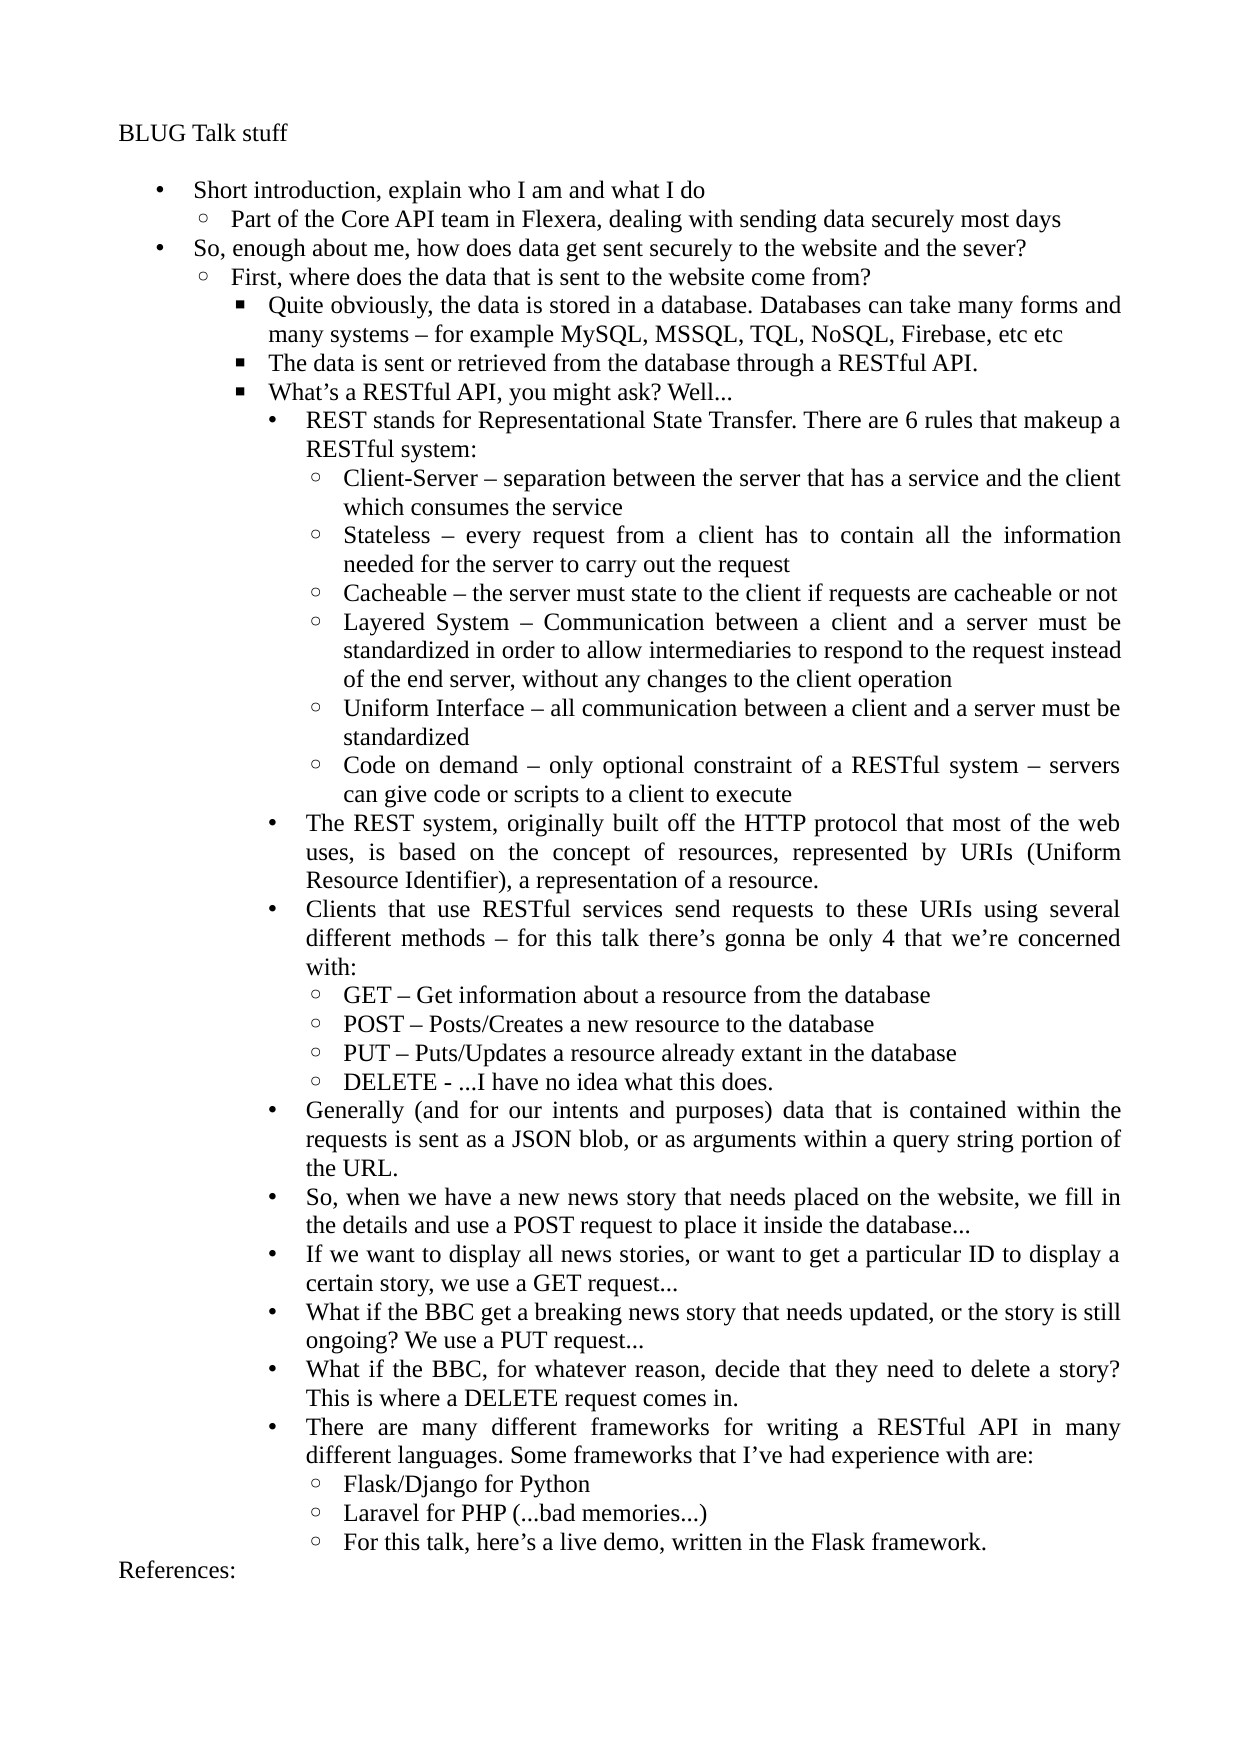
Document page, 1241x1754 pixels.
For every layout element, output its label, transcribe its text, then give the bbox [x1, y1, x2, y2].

list Client-Server – separation between the server that has a service and the client which consumes the service [306, 463, 1122, 521]
list REST stands for Representational State Transfer. There are 6 rules that makeup a RESTful system: [268, 406, 1122, 463]
list What if the BBC get a breaking news story that needs updated, or the story is still ongoing? We use a PUT request... [268, 1297, 1122, 1354]
list For this talk, here’s a live demo, written in the Flask framework. [306, 1527, 1122, 1556]
list Uniform Interface – all communication between a client and a server must be standardized [306, 693, 1122, 751]
list DELETE - ...I have no idea what this does. [306, 1067, 1122, 1096]
list Part of the Core API team in Flexera, dealing with sending data securely most days [193, 204, 1122, 233]
list So, when we have a new news story that needs placed on the website, we fill in the details and use a POST request to place it inside the database... [268, 1182, 1122, 1239]
list Clients that use RESTful services send requests to these URIs using several different methods – for this talk there’s gonna be only 4 that we’re concerned with: [268, 894, 1122, 981]
list Stateless – every request from a client has to contain all the information needed for the server to carry out the request [306, 521, 1122, 578]
list PUT – Puts/Updates a resource already extant in the database [306, 1038, 1122, 1067]
list Laravel for PHP (...bad memories...) [306, 1498, 1122, 1527]
list Quite obviously, the data is stored in a database. Databases can take many forms and many systems – for example MySQL, MSSQL, TQL, NoSQL, Firebase, etc etc [231, 291, 1122, 348]
list POST – Posts/Creates a new resource to the database [306, 1009, 1122, 1038]
list The REST system, originally built off the HTTP protocol that most of the web uses, is based on the concept of resources, represented by URIs (Uniform Resource Identifier), a representation of a resource. [268, 808, 1122, 894]
list First, where does the data that is sent to the website come from? [193, 262, 1122, 291]
list Layered System – Communication between a client and a server must be standardized in order to allow intermediaries to respond to the request instead of the end server, without any changes to the client operation [306, 607, 1122, 693]
list So, enough about me, how does data get sent securely to the website and the sever? [156, 233, 1122, 262]
list Short introduction, explain who I am and what I do [156, 176, 1122, 204]
list Cacheable – the server must state to the client if requests are cacheable or not [306, 578, 1122, 607]
list What’s a RESTful API, you might ask? Well... [231, 377, 1122, 406]
text BLUG Talk stuff [118, 118, 1122, 147]
list GET – Get information about a resource from the database [306, 981, 1122, 1009]
list There are many different frameworks for writing a RESTful API in many different languages. Some frameworks that I’ve had experience with are: [268, 1412, 1122, 1469]
list Generally (and for our intents and purposes) data that is contained within the requests is sent as a JSON blob, or as arguments within a query string portion of the URL. [268, 1096, 1122, 1182]
text References: [118, 1556, 1122, 1584]
list Flask/Django for Python [306, 1469, 1122, 1498]
list If we want to display all news stories, or want to get a particular ID to display a certain story, we use a GET request... [268, 1239, 1122, 1297]
list The data is sent or retrieved from the database through a RESTful API. [231, 348, 1122, 377]
list What if the BBC, for whatever reason, decide that they need to delete a story? This is where a DELETE request comes in. [268, 1354, 1122, 1412]
list Code on demand – only optional constraint of a RESTful system – servers can give code or scripts to a client to execute [306, 751, 1122, 808]
